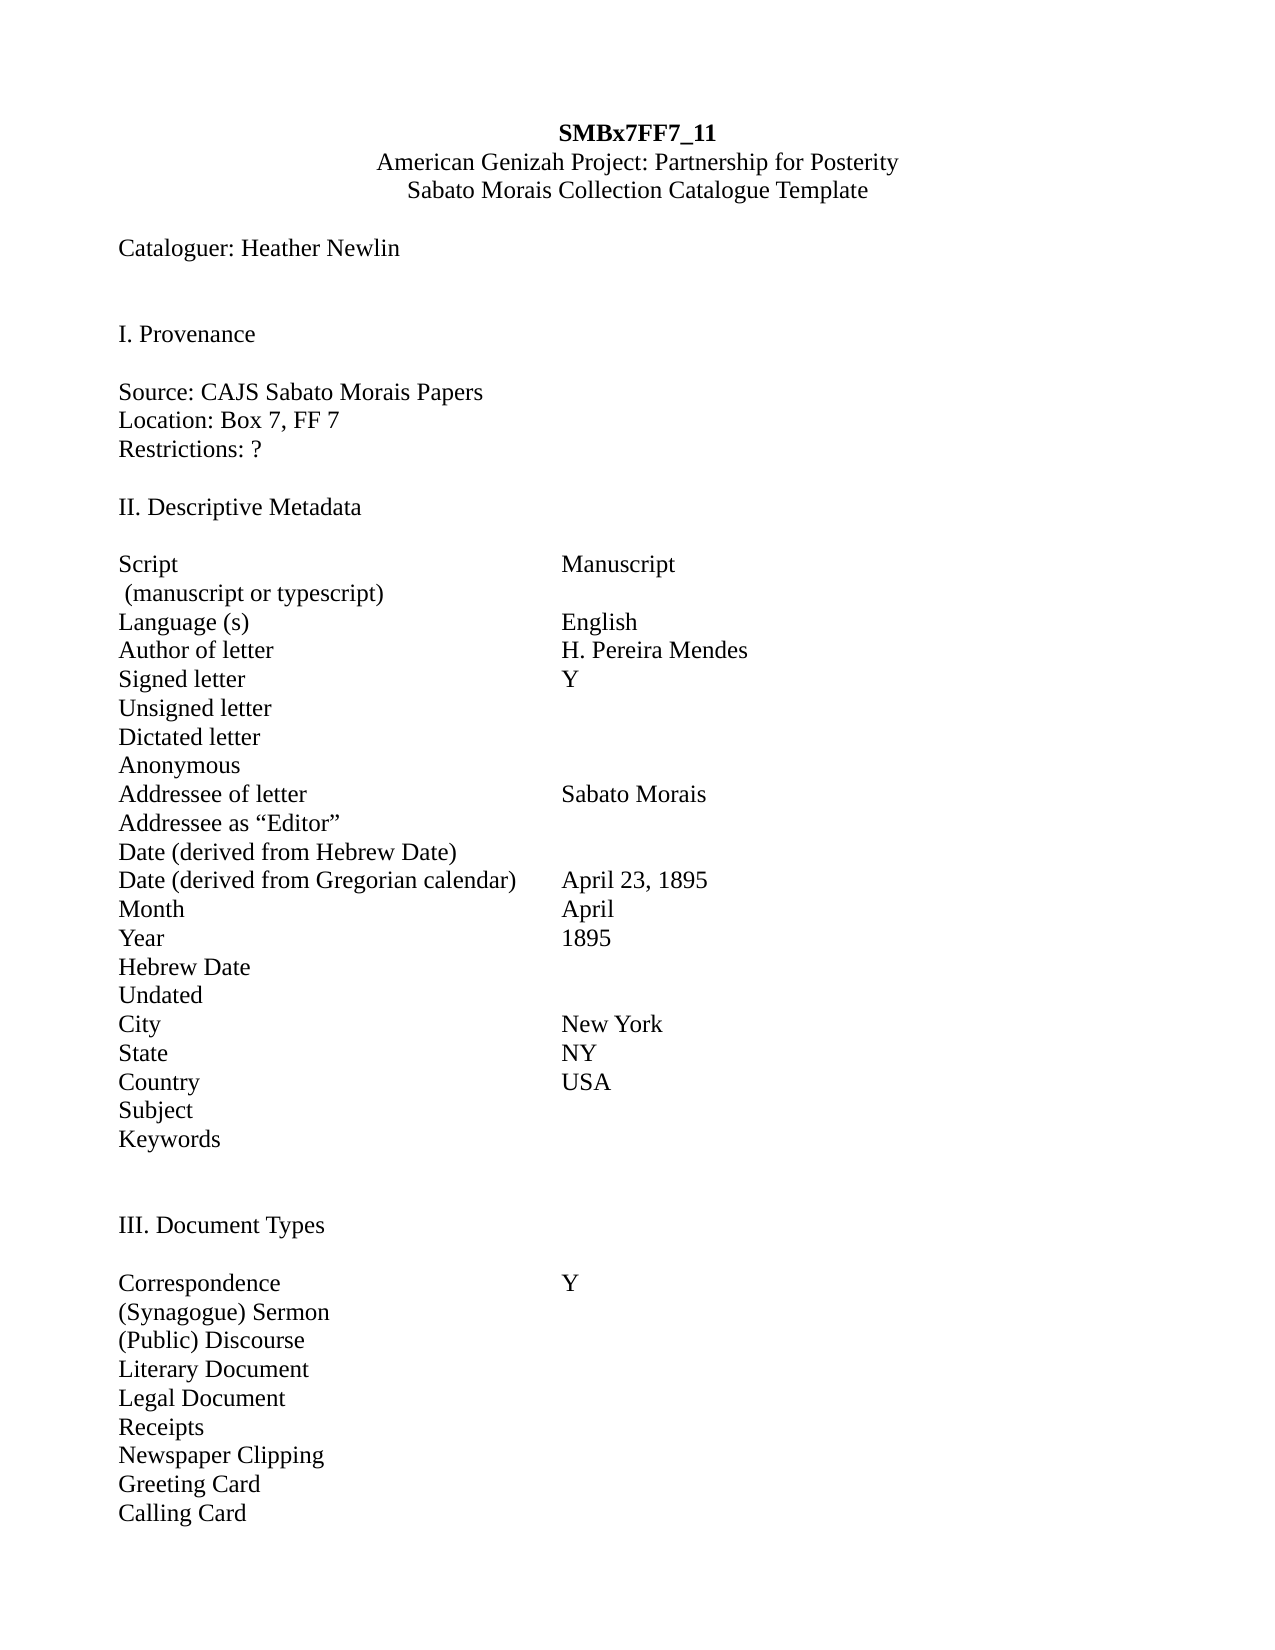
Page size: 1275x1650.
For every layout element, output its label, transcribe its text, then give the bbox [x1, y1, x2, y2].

text II. Descriptive Metadata [118, 492, 1157, 521]
text Newspaper Clipping [118, 1441, 1157, 1469]
text Signed letter Y [118, 664, 1157, 693]
text State NY [118, 1038, 1157, 1067]
text SMBx7FF7_11 [118, 118, 1157, 147]
text (Synagogue) Sermon [118, 1297, 1157, 1326]
text Year 1895 [118, 923, 1157, 952]
text Legal Document [118, 1383, 1157, 1412]
text Author of letter H. Pereira Mendes [118, 636, 1157, 664]
text (manuscript or typescript) [118, 578, 1157, 607]
text III. Document Types [118, 1211, 1157, 1239]
text Source: CAJS Sabato Morais Papers [118, 377, 1157, 406]
text Keywords [118, 1124, 1157, 1153]
text Greeting Card [118, 1469, 1157, 1498]
text Unsigned letter [118, 693, 1157, 722]
text Sabato Morais Collection Catalogue Template [118, 176, 1157, 204]
text American Genizah Project: Partnership for Posterity [118, 147, 1157, 176]
text Anonymous [118, 751, 1157, 779]
text Calling Card [118, 1498, 1157, 1527]
text Dictated letter [118, 722, 1157, 751]
text Language (s) English [118, 607, 1157, 636]
text Subject [118, 1096, 1157, 1124]
text Country USA [118, 1067, 1157, 1096]
text Undated [118, 981, 1157, 1009]
text (Public) Discourse [118, 1326, 1157, 1354]
text Script Manuscript [118, 549, 1157, 578]
text I. Provenance [118, 319, 1157, 348]
text Literary Document [118, 1354, 1157, 1383]
text City New York [118, 1009, 1157, 1038]
text Month April [118, 894, 1157, 923]
text Date (derived from Gregorian calendar) April 23, 1895 [118, 866, 1157, 894]
text Addressee as “Editor” [118, 808, 1157, 837]
text Date (derived from Hebrew Date) [118, 837, 1157, 866]
text Correspondence Y [118, 1268, 1157, 1297]
text Receipts [118, 1412, 1157, 1441]
text Addressee of letter Sabato Morais [118, 779, 1157, 808]
text Hebrew Date [118, 952, 1157, 981]
text Restrictions: ? [118, 434, 1157, 463]
text Cataloguer: Heather Newlin [118, 233, 1157, 262]
text Location: Box 7, FF 7 [118, 406, 1157, 434]
